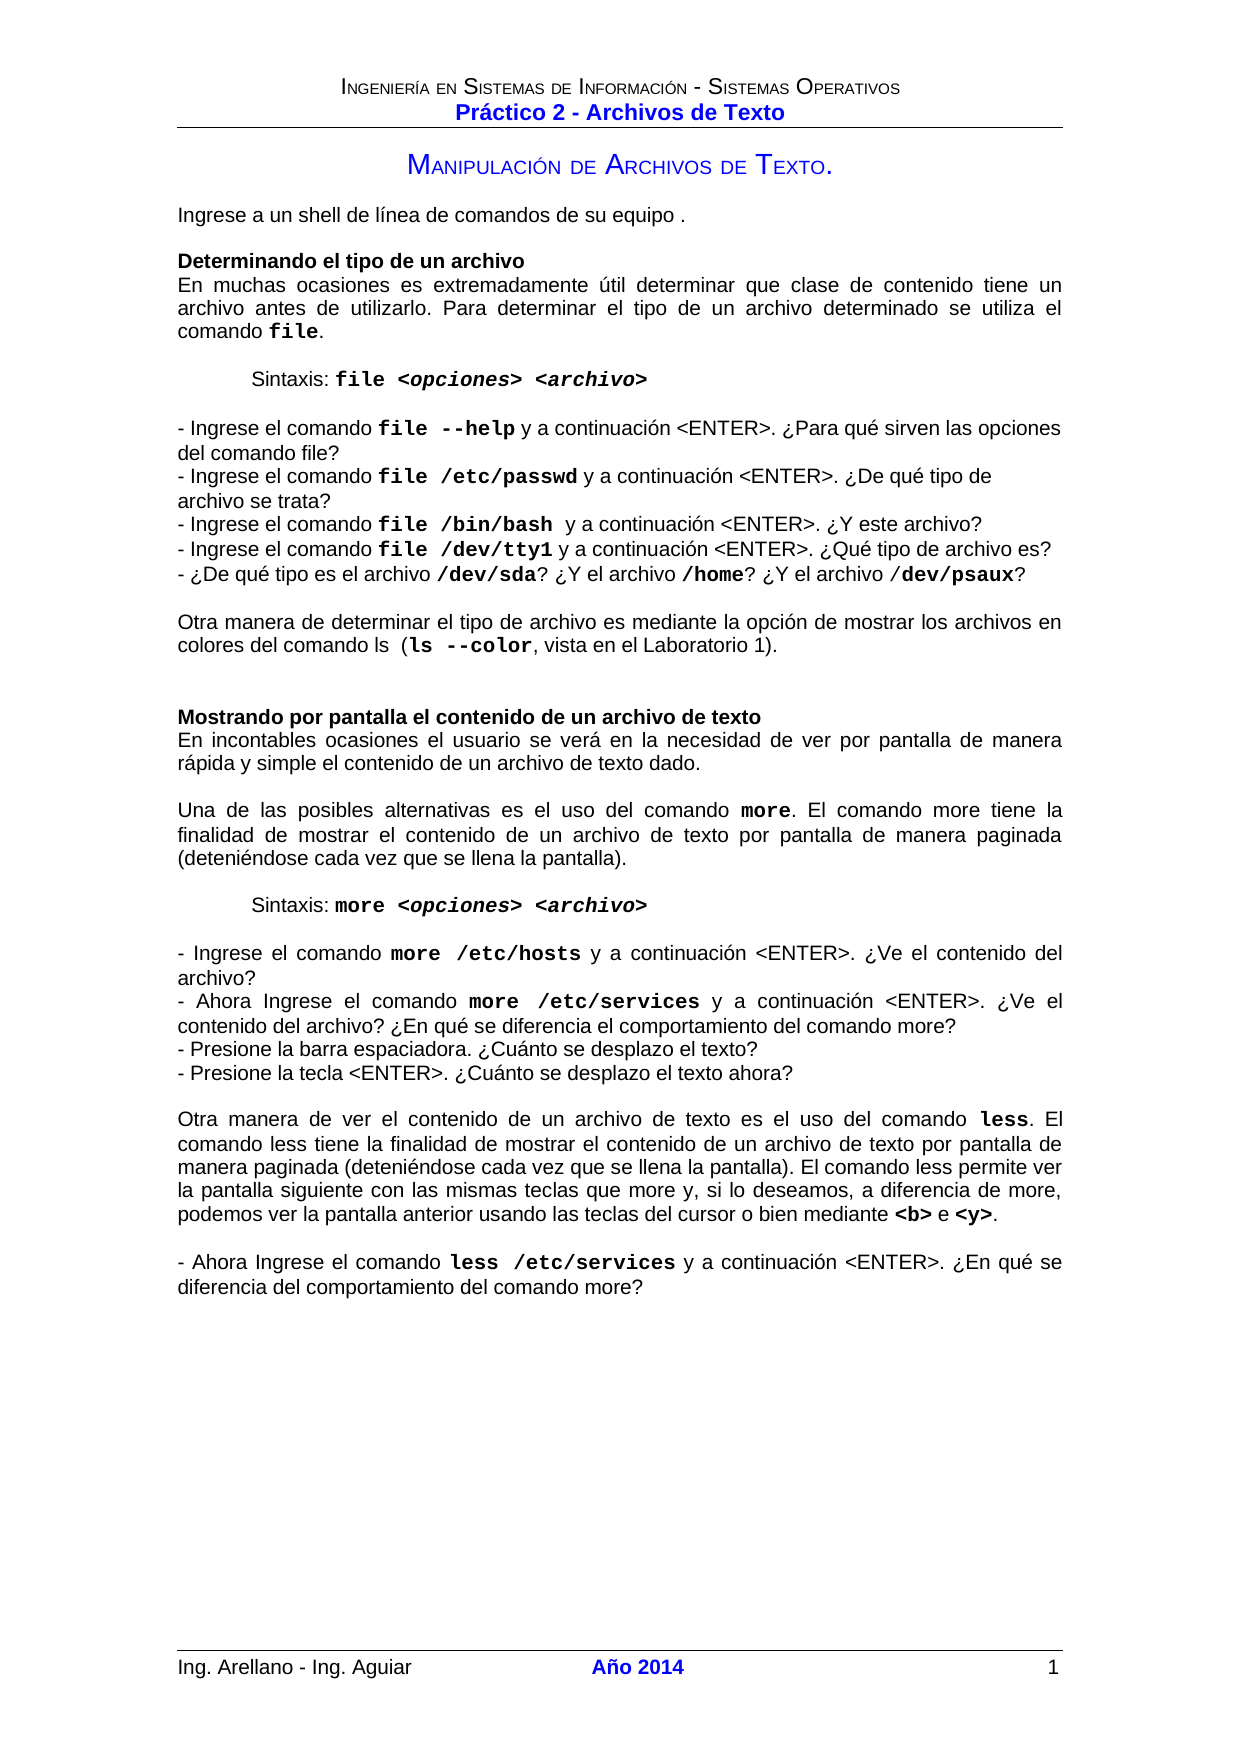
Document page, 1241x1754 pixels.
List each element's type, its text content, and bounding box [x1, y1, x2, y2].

text - Ahora Ingrese el comando more /etc/services y a continuación <ENTER>. ¿Ve el contenido del archivo? ¿En qué se diferencia el comportamiento del comando more? [177, 990, 1063, 1038]
text Determinando el tipo de un archivo [177, 250, 1063, 273]
text - Presione la tecla <ENTER>. ¿Cuánto se desplazo el texto ahora? [177, 1061, 1063, 1084]
text - Ingrese el comando file /etc/passwd y a continuación <ENTER>. ¿De qué tipo de archivo se trata? [177, 464, 1063, 513]
text - Ingrese el comando file /dev/tty1 y a continuación <ENTER>. ¿Qué tipo de archivo es? [177, 538, 1063, 563]
text Otra manera de ver el contenido de un archivo de texto es el uso del comando less. El comando less tiene la finalidad de mostrar el contenido de un archivo de texto por pantalla de manera paginada (deteniéndose cada vez que se llena la pantalla). El comando less permite ver la pantalla siguiente con las mismas teclas que more y, si lo deseamos, a diferencia de more, podemos ver la pantalla anterior usando las teclas del cursor o bien mediante <b> e <y>. [177, 1108, 1063, 1227]
text Ingrese a un shell de línea de comandos de su equipo . [177, 204, 1063, 227]
text - Presione la barra espaciadora. ¿Cuánto se desplazo el texto? [177, 1038, 1063, 1061]
text - Ingrese el comando file /bin/bash y a continuación <ENTER>. ¿Y este archivo? [177, 513, 1063, 538]
text - Ingrese el comando file --help y a continuación <ENTER>. ¿Para qué sirven las opciones del comando file? [177, 416, 1063, 464]
text Mostrando por pantalla el contenido de un archivo de texto [177, 706, 1063, 729]
text - ¿De qué tipo es el archivo /dev/sda? ¿Y el archivo /home? ¿Y el archivo /dev/psaux? [177, 563, 1063, 588]
text - Ahora Ingrese el comando less /etc/services y a continuación <ENTER>. ¿En qué se diferencia del comportamiento del comando more? [177, 1251, 1063, 1299]
text - Ingrese el comando more /etc/hosts y a continuación <ENTER>. ¿Ve el contenido del archivo? [177, 941, 1063, 990]
text Manipulación de Archivos de Texto. [177, 148, 1063, 180]
text Sintaxis: file <opciones> <archivo> [177, 368, 1063, 393]
text Sintaxis: more <opciones> <archivo> [177, 893, 1063, 918]
text Otra manera de determinar el tipo de archivo es mediante la opción de mostrar los archivos en colores del comando ls (ls --color, vista en el Laboratorio 1). [177, 611, 1063, 659]
text En incontables ocasiones el usuario se verá en la necesidad de ver por pantalla de manera rápida y simple el contenido de un archivo de texto dado. [177, 729, 1063, 775]
text Una de las posibles alternativas es el uso del comando more. El comando more tiene la finalidad de mostrar el contenido de un archivo de texto por pantalla de manera paginada (deteniéndose cada vez que se llena la pantalla). [177, 798, 1063, 870]
text En muchas ocasiones es extremadamente útil determinar que clase de contenido tiene un archivo antes de utilizarlo. Para determinar el tipo de un archivo determinado se utiliza el comando file. [177, 273, 1063, 345]
